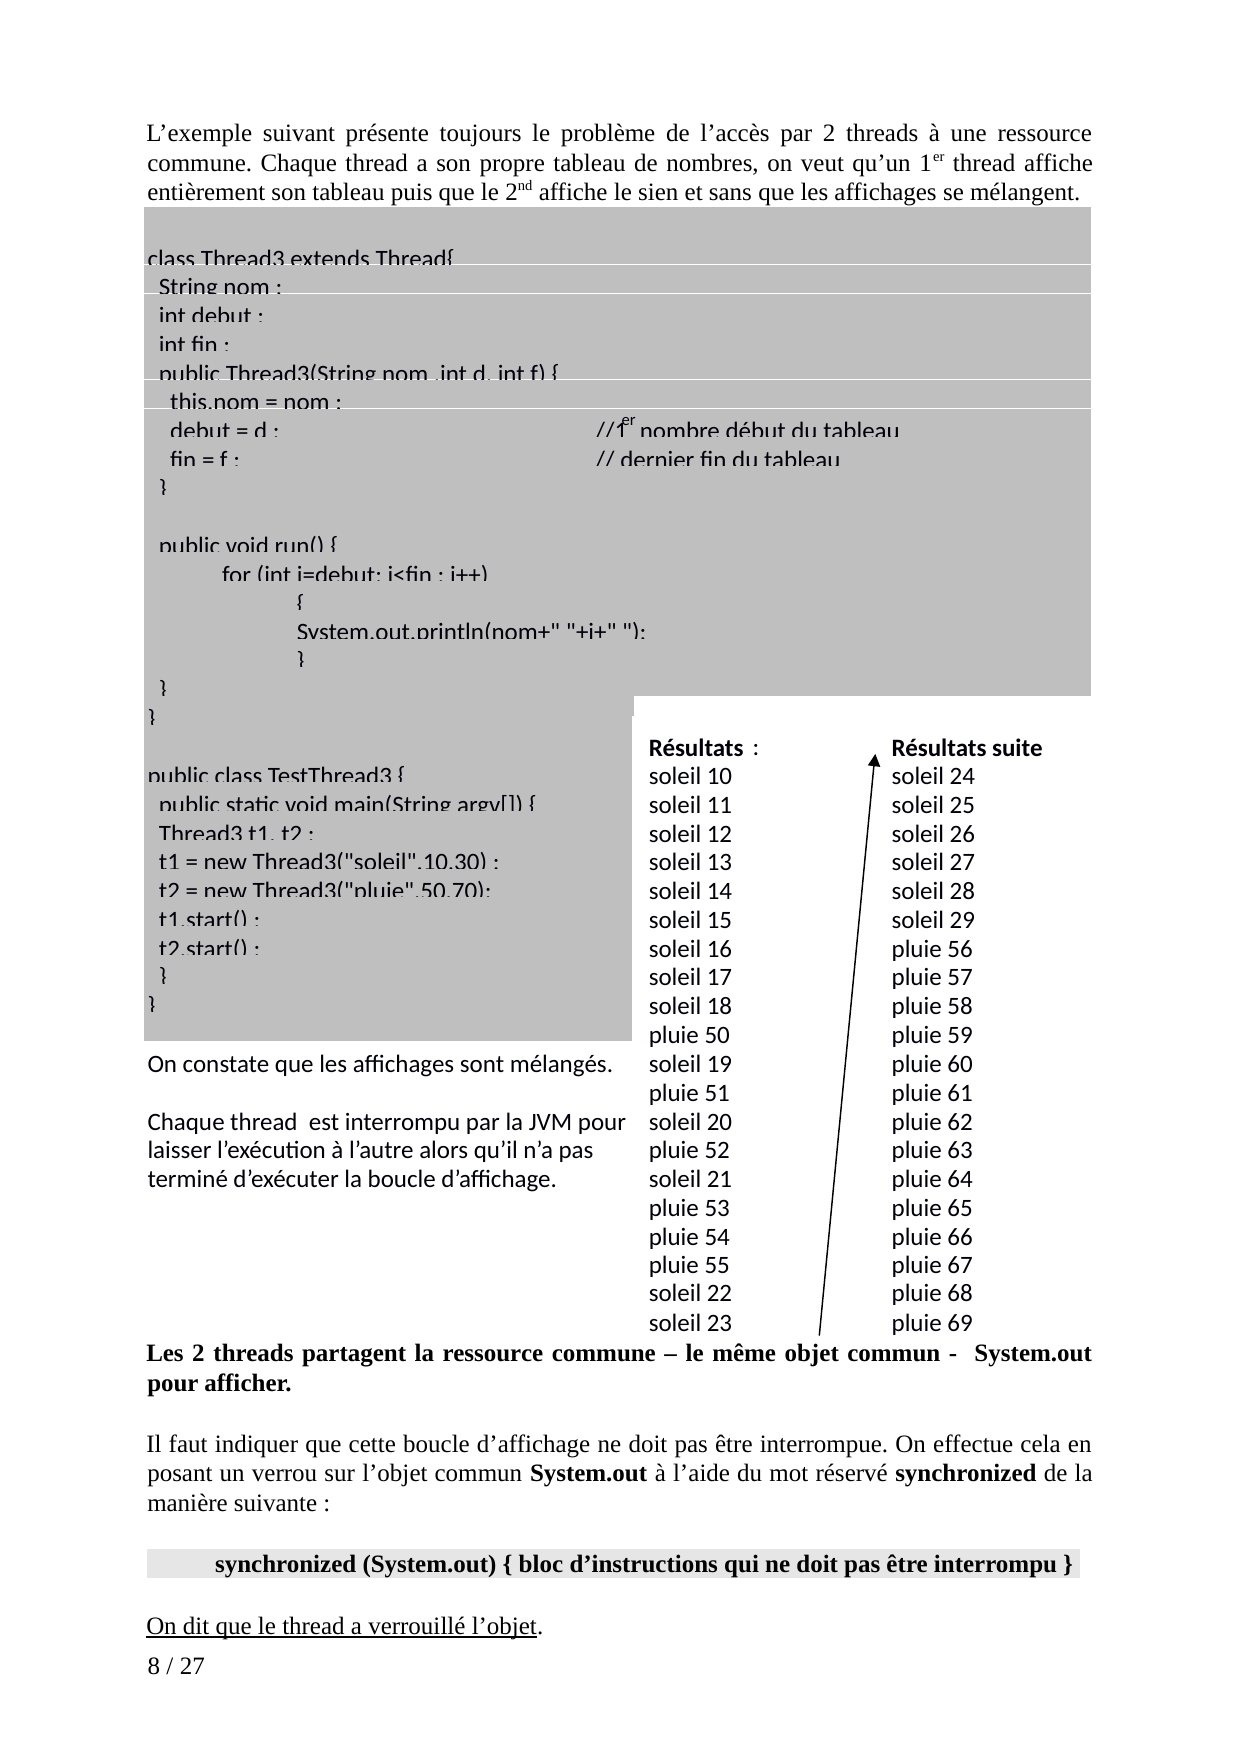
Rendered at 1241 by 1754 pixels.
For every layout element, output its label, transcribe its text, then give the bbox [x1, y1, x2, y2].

text L’exemple suivant présente toujours le problème de l’accès par 2 threads à une ressource commune. Chaque thread a son propre tableau de nombres, on veut qu’un 1er thread affiche entièrement son tableau puis que le 2nd affiche le sien et sans que les affichages se mélangent. [146, 118, 1093, 206]
text Il faut indiquer que cette boucle d’affichage ne doit pas être interrompue. On effectue cela en posant un verrou sur l’objet commun System.out à l’aide du mot réservé synchronized de la manière suivante : [146, 1429, 1093, 1517]
text On dit que le thread a verrouillé l’objet. [146, 1611, 1093, 1640]
text Les 2 threads partagent la ressource commune – le même objet commun - System.out pour afficher. [146, 1338, 1093, 1397]
text synchronized (System.out) { bloc d’instructions qui ne doit pas être interrompu } [147, 1549, 1080, 1578]
